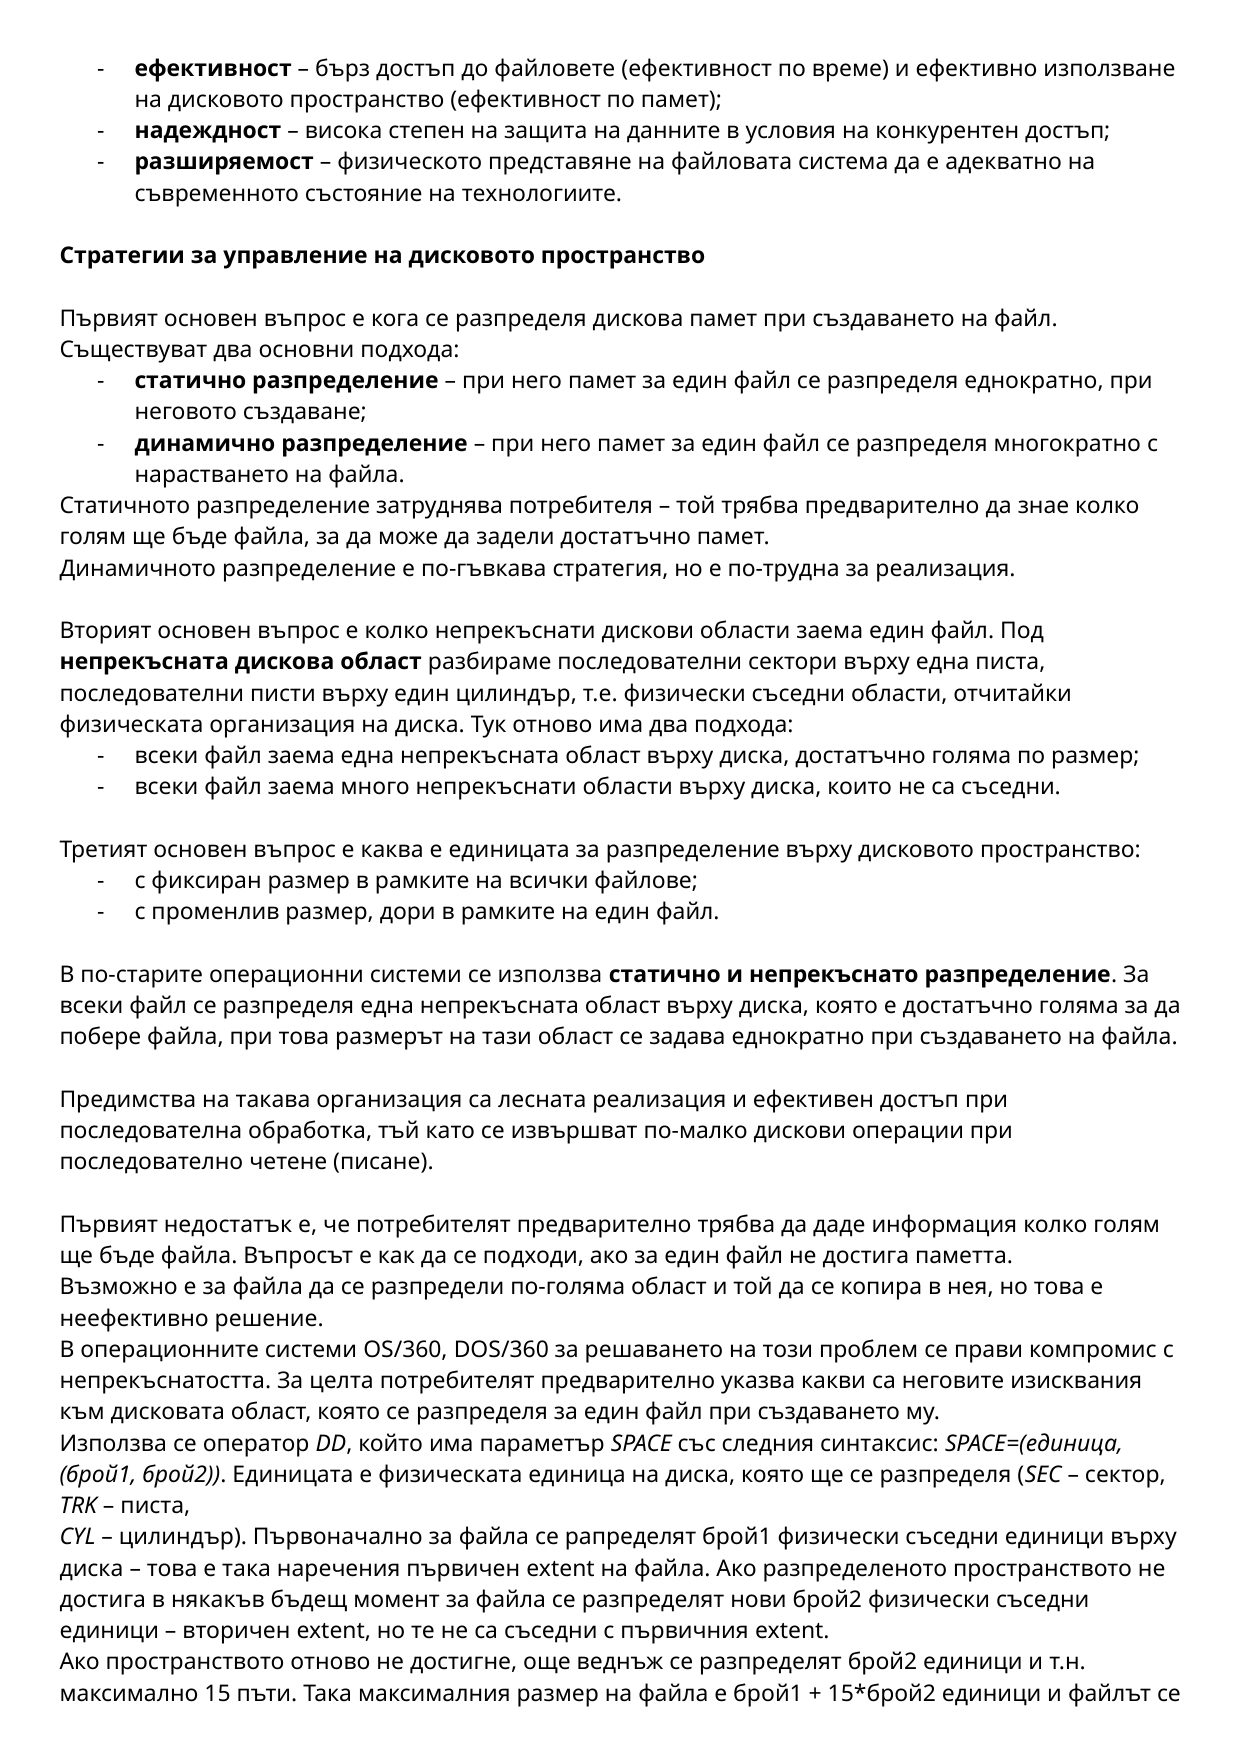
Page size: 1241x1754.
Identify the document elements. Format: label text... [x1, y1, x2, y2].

text Използва се оператор DD, който има параметър SPACE със следния синтаксис: SPACE=(единица, (брой1, брой2)). Единицата е физическата единица на диска, която ще се разпределя (SEC – сектор, TRK – писта, [59, 1427, 1191, 1520]
text Първият недостатък е, че потребителят предварително трябва да даде информация колко голям ще бъде файла. Въпросът е как да се подходи, ако за един файл не достига паметта. [59, 1208, 1191, 1270]
list надеждност – висока степен на защита на данните в условия на конкурентен достъп; [97, 114, 1191, 145]
text Възможно е за файла да се разпредели по-голяма област и той да се копира в нея, но това е неефективно решение. [59, 1270, 1191, 1333]
list всеки файл заема много непрекъснати области върху диска, които не са съседни. [97, 770, 1191, 802]
text Ако пространството отново не достигне, още веднъж се разпределят брой2 единици и т.н. максимално 15 пъти. Така максималния размер на файла е брой1 + 15*брой2 единици и файлът се [59, 1645, 1191, 1708]
text Предимства на такава организация са лесната реализация и ефективен достъп при последователна обработка, тъй като се извършват по-малко дискови операции при последователно четене (писане). [59, 1083, 1191, 1177]
text Стратегии за управление на дисковото пространство [59, 239, 1191, 270]
text Третият основен въпрос е каква е единицата за разпределение върху дисковото пространство: [59, 833, 1191, 864]
text В операционните системи OS/360, DOS/360 за решаването на този проблем се прави компромис с непрекъснатостта. За целта потребителят предварително указва какви са неговите изисквания към дисковата област, която се разпределя за един файл при създаването му. [59, 1333, 1191, 1427]
list с фиксиран размер в рамките на всички файлове; [97, 864, 1191, 895]
text Статичното разпределение затруднява потребителя – той трябва предварително да знае колко голям ще бъде файла, за да може да задели достатъчно памет. [59, 489, 1191, 552]
text Първият основен въпрос е кога се разпределя дискова памет при създаването на файл. Съществуват два основни подхода: [59, 302, 1191, 364]
text Динамичното разпределение е по-гъвкава стратегия, но е по-трудна за реализация. [59, 552, 1191, 583]
list ефективност – бърз достъп до файловете (ефективност по време) и ефективно използване на дисковото пространство (ефективност по памет); [97, 52, 1191, 114]
text В по-старите операционни системи се използва статично и непрекъснато разпределение. За всеки файл се разпределя една непрекъсната област върху диска, която е достатъчно голяма за да побере файла, при това размерът на тази област се задава еднократно при създаването на файла. [59, 958, 1191, 1052]
text Вторият основен въпрос е колко непрекъснати дискови области заема един файл. Под непрекъсната дискова област разбираме последователни сектори върху една писта, последователни писти върху един цилиндър, т.е. физически съседни области, отчитайки физическата организация на диска. Тук отново има два подхода: [59, 614, 1191, 739]
list динамично разпределение – при него памет за един файл се разпределя многократно с нарастването на файла. [97, 427, 1191, 489]
list всеки файл заема една непрекъсната област върху диска, достатъчно голяма по размер; [97, 739, 1191, 770]
list с променлив размер, дори в рамките на един файл. [97, 895, 1191, 927]
text CYL – цилиндър). Първоначално за файла се рапределят брой1 физически съседни единици върху диска – това е така наречения първичен extent на файла. Ако разпределеното пространството не достига в някакъв бъдещ момент за файла се разпределят нови брой2 физически съседни единици – вторичен extent, но те не са съседни с първичния extent. [59, 1520, 1191, 1645]
list статично разпределение – при него памет за един файл се разпределя еднократно, при неговото създаване; [97, 364, 1191, 427]
list разширяемост – физическото представяне на файловата система да е адекватно на съвременното състояние на технологиите. [97, 145, 1191, 208]
